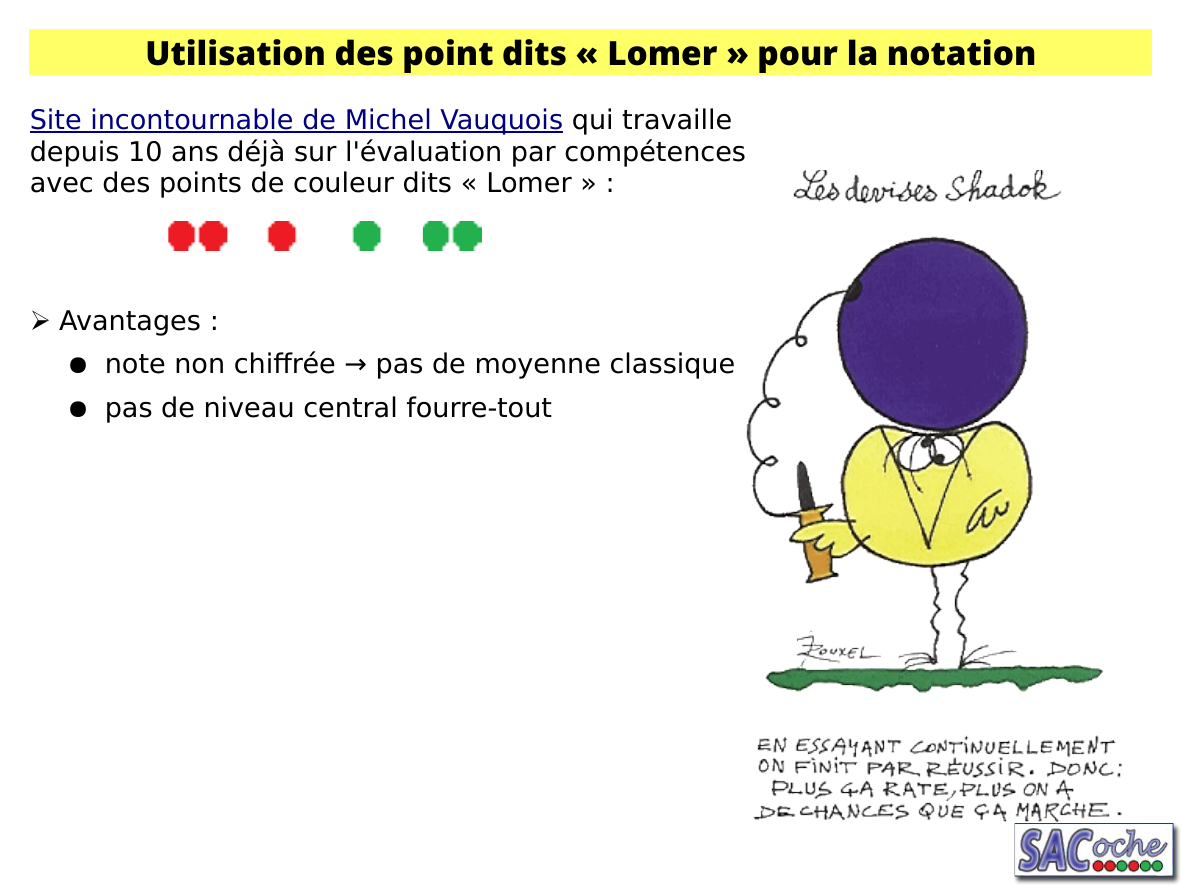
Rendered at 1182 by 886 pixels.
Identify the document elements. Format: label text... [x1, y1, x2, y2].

picture [253, 221, 313, 251]
picture [338, 221, 398, 251]
list pas de niveau central fourre-tout [67, 392, 686, 423]
picture [686, 170, 1182, 886]
list note non chiffrée → pas de moyenne classique [67, 348, 686, 380]
text Utilisation des point dits « Lomer » pour la notation [29, 29, 1152, 75]
text Site incontournable de Michel Vauquois qui travaille depuis 10 ans déjà sur l'évaluation par compétences avec des points de couleur dits « Lomer » : [29, 104, 765, 199]
list Avantages : [29, 305, 686, 337]
picture [422, 221, 482, 251]
picture [168, 221, 228, 251]
